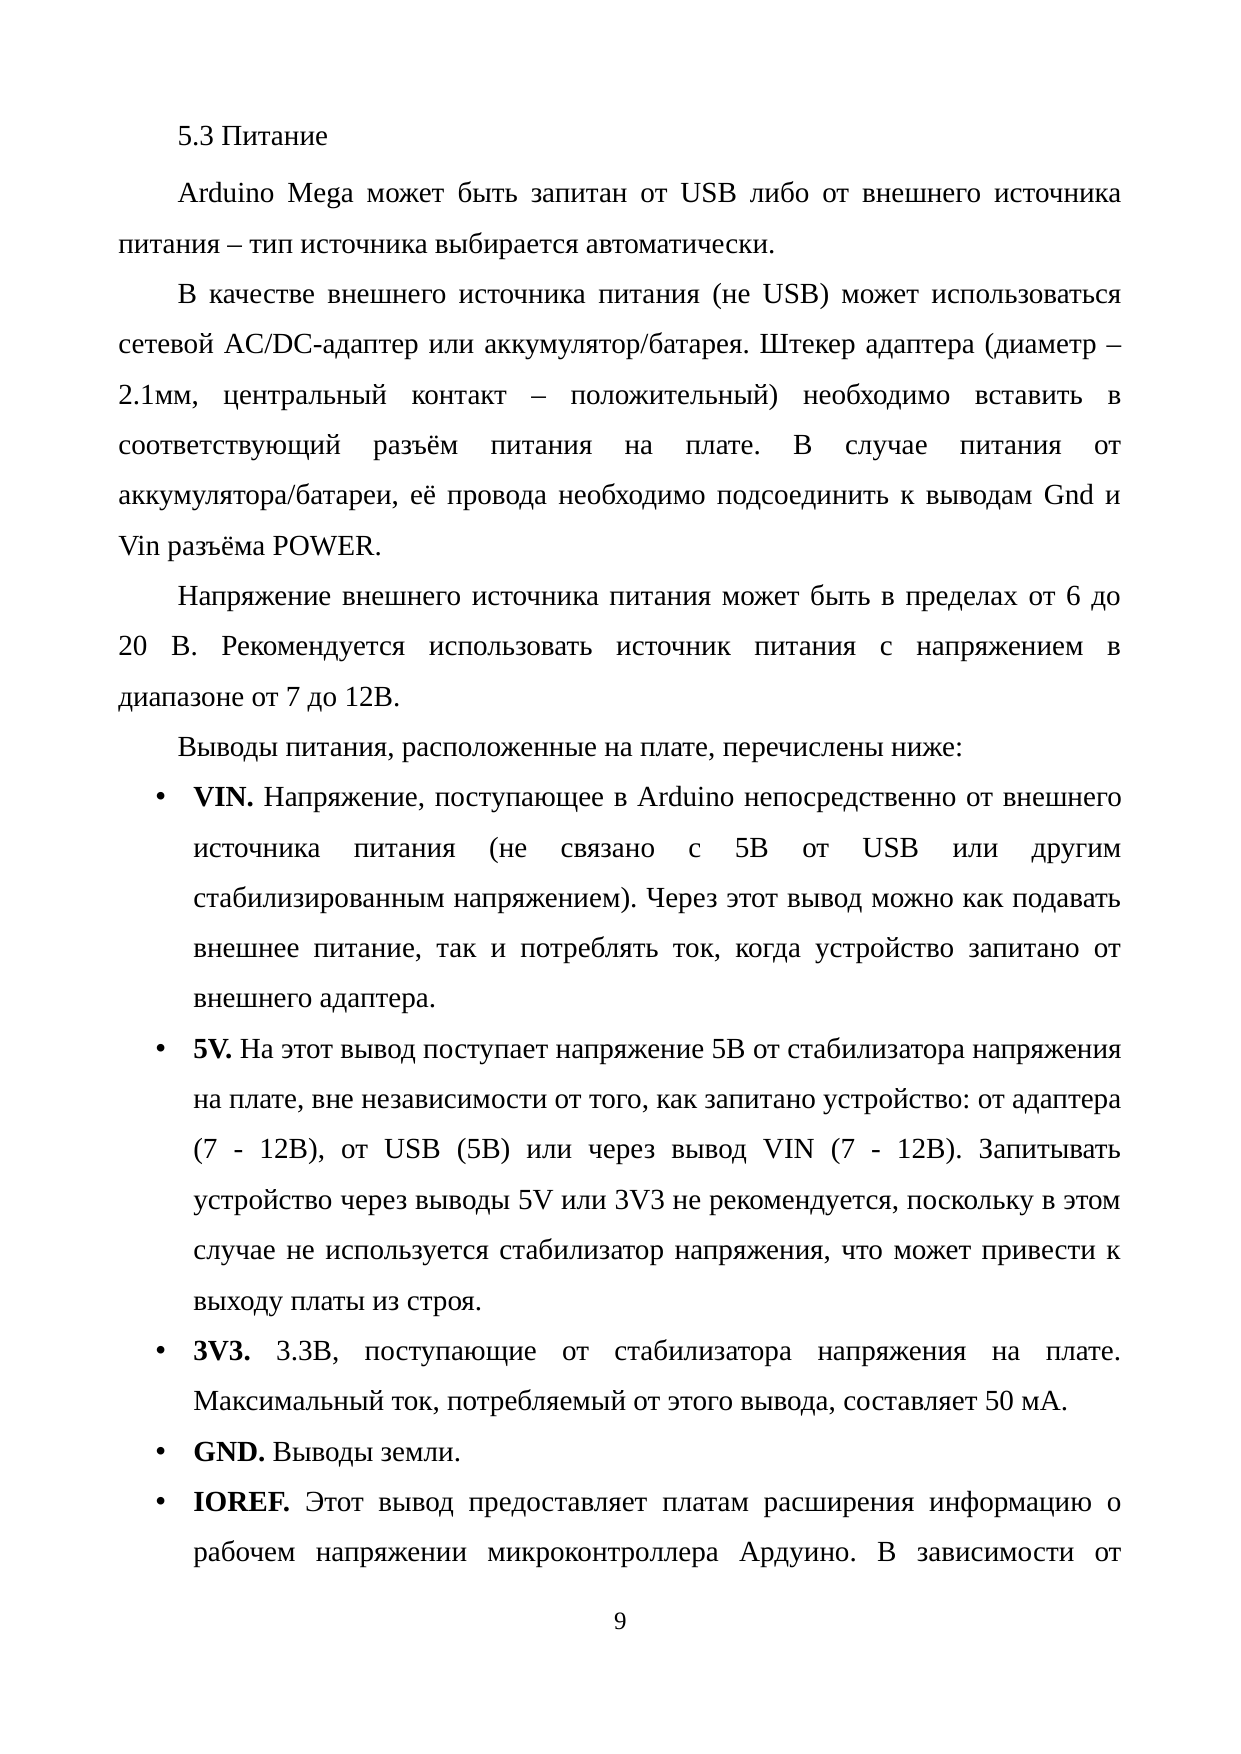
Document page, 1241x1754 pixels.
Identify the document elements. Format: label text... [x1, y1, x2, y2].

list 3V3. 3.3В, поступающие от стабилизатора напряжения на плате. Максимальный ток, потребляемый от этого вывода, составляет 50 мА. [156, 1333, 1122, 1417]
text В качестве внешнего источника питания (не USB) может использоваться сетевой AC/DC-адаптер или аккумулятор/батарея. Штекер адаптера (диаметр – 2.1мм, центральный контакт – положительный) необходимо вставить в соответствующий разъём питания на плате. В случае питания от аккумулятора/батареи, её провода необходимо подсоединить к выводам Gnd и Vin разъёма POWER. [118, 276, 1122, 561]
text Напряжение внешнего источника питания может быть в пределах от 6 до 20 В. Рекомендуется использовать источник питания с напряжением в диапазоне от 7 до 12В. [118, 578, 1122, 712]
list VIN. Напряжение, поступающее в Arduino непосредственно от внешнего источника питания (не связано с 5В от USB или другим стабилизированным напряжением). Через этот вывод можно как подавать внешнее питание, так и потреблять ток, когда устройство запитано от внешнего адаптера. [156, 779, 1122, 1014]
list GND. Выводы земли. [156, 1434, 1122, 1467]
subtitle 5.3 Питание [177, 118, 1122, 152]
list 5V. На этот вывод поступает напряжение 5В от стабилизатора напряжения на плате, вне независимости от того, как запитано устройство: от адаптера (7 - 12В), от USB (5В) или через вывод VIN (7 - 12В). Запитывать устройство через выводы 5V или 3V3 не рекомендуется, поскольку в этом случае не используется стабилизатор напряжения, что может привести к выходу платы из строя. [156, 1031, 1122, 1316]
list IOREF. Этот вывод предоставляет платам расширения информацию о рабочем напряжении микроконтроллера Ардуино. В зависимости от [156, 1484, 1122, 1568]
text Arduino Mega может быть запитан от USB либо от внешнего источника питания – тип источника выбирается автоматически. [118, 176, 1122, 259]
text Выводы питания, расположенные на плате, перечислены ниже: [118, 729, 1122, 762]
